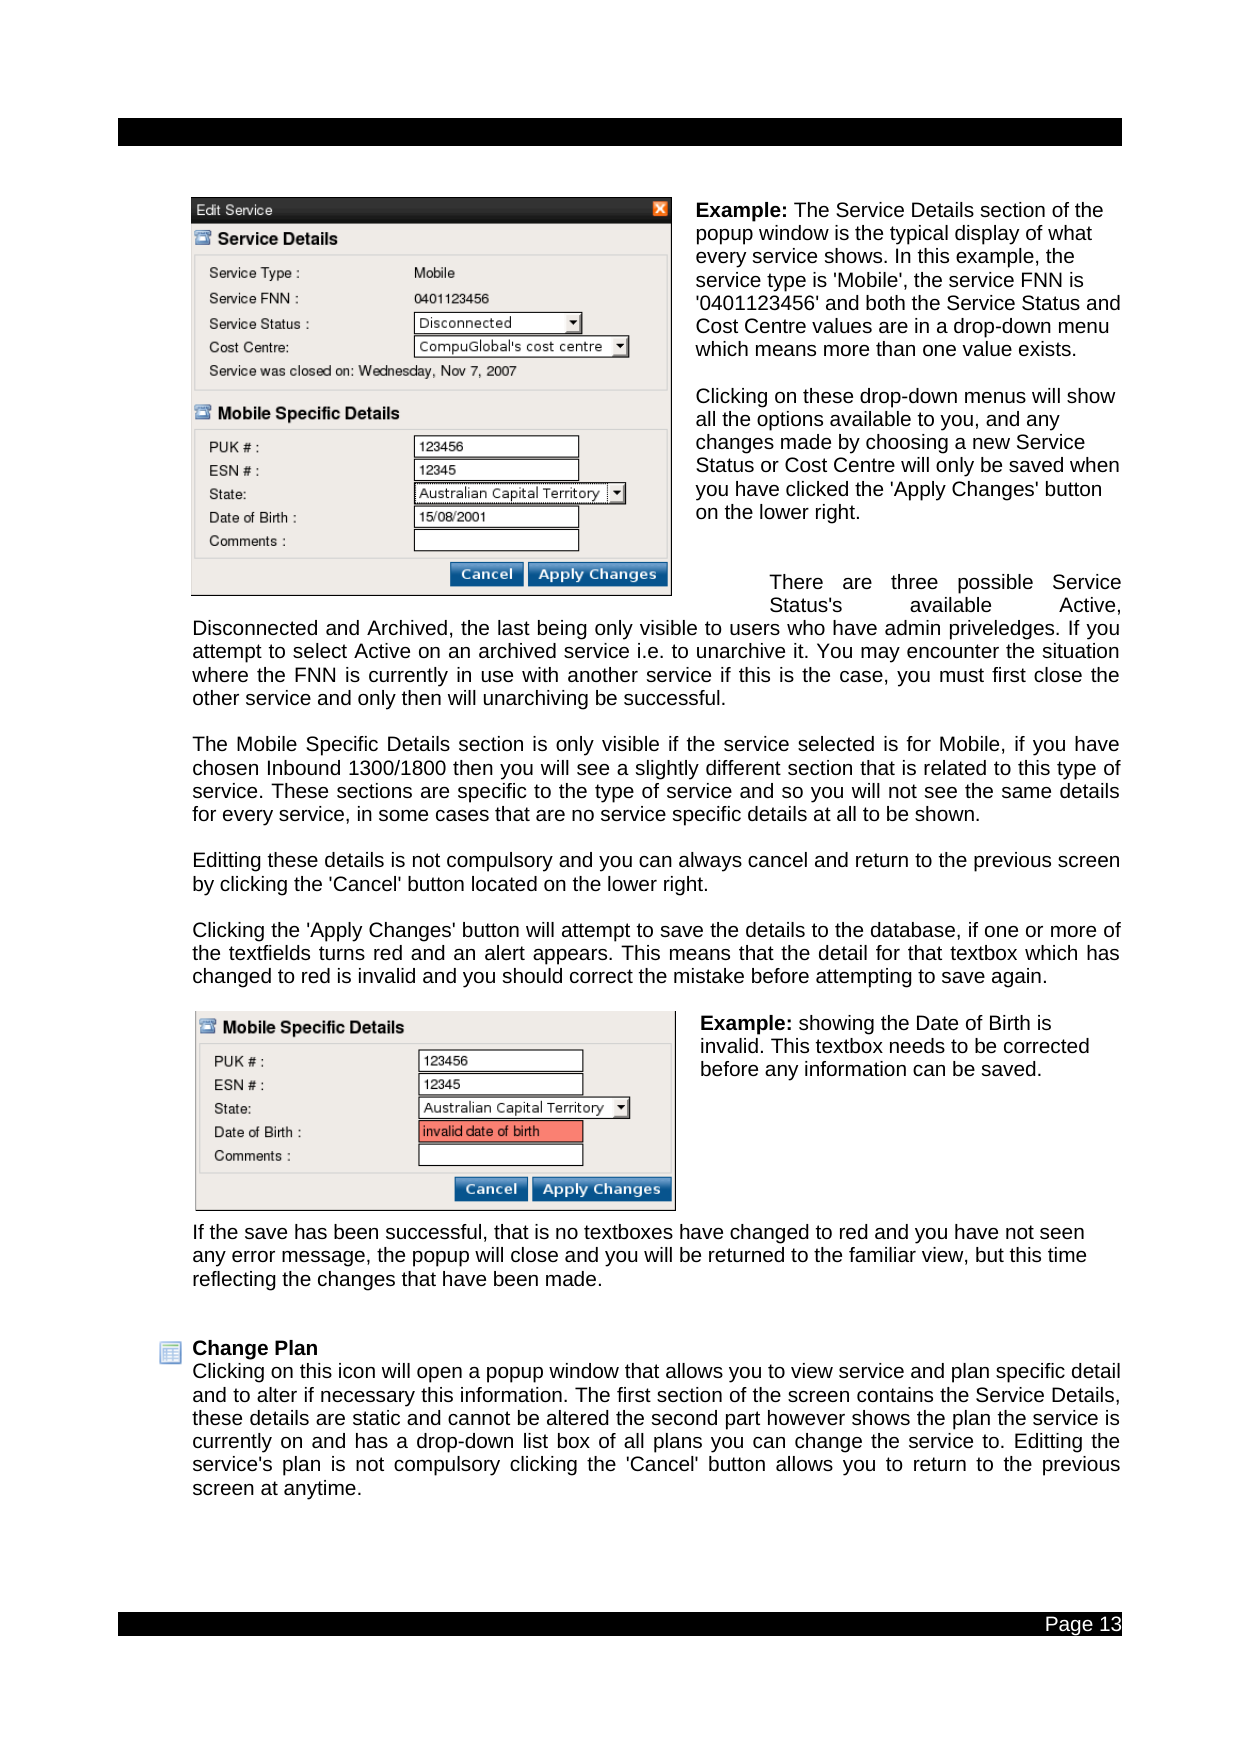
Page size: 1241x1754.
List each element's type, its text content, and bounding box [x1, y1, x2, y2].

text There are three possible Service Status's available Active, Disconnected and Archived, the last being only visible to users who have admin priveledges. If you attempt to select Active on an archived service i.e. to unarchive it. You may encounter the situation where the FNN is currently in use with another service if this is the case, you must first close the other service and only then will unarchiving be successful. [192, 570, 1122, 709]
picture [155, 1340, 185, 1366]
text If the save has been successful, that is no textboxes have changed to red and you have not seen any error message, the popup will close and you will be returned to the familiar view, but this time reflecting the changes that have been made. [192, 1221, 1122, 1290]
text [118, 1012, 195, 1081]
text Example: The Service Details section of the popup window is the typical display of what every service shows. In this example, the service type is 'Mobile', the service FNN is '0401123456' and both the Service Status and Cost Centre values are in a drop-down menu which means more than one value exists. [672, 198, 1122, 361]
text [118, 384, 191, 524]
text Clicking on this icon will open a popup window that allows you to view service and plan specific detail and to alter if necessary this information. The first section of the screen contains the Service Details, these details are static and cannot be altered the second part however shows the plan the service is currently on and has a drop-down list box of all plans you can change the service to. Editting the service's plan is not compulsory clicking the 'Cancel' button allows you to return to the previous screen at anytime. [192, 1360, 1122, 1499]
picture [191, 197, 672, 596]
text Clicking on these drop-down menus will show all the options available to you, and any changes made by choosing a new Service Status or Cost Centre will only be saved when you have clicked the 'Apply Changes' button on the lower right. [693, 384, 1122, 524]
text Clicking the 'Apply Changes' button will attempt to save the details to the database, if one or more of the textfields turns red and an alert appears. This means that the detail for that textbox which has changed to red is invalid and you should correct the mistake before attempting to save again. [192, 919, 1122, 988]
text Example: showing the Date of Birth is invalid. This textbox needs to be corrected before any information can be saved. [676, 1012, 1122, 1081]
text Change Plan [192, 1337, 1122, 1360]
text [118, 198, 191, 361]
text Editting these details is not compulsory and you can always cancel and return to the previous screen by clicking the 'Cancel' button located on the lower right. [192, 849, 1122, 895]
picture [195, 1011, 676, 1211]
text The Mobile Specific Details section is only visible if the service selected is for Mobile, if you have chosen Inbound 1300/1800 then you will see a slightly different section that is related to this type of service. These sections are specific to the type of service and so you will not see the same details for every service, in some cases that are no service specific details at all to be shown. [192, 733, 1122, 826]
